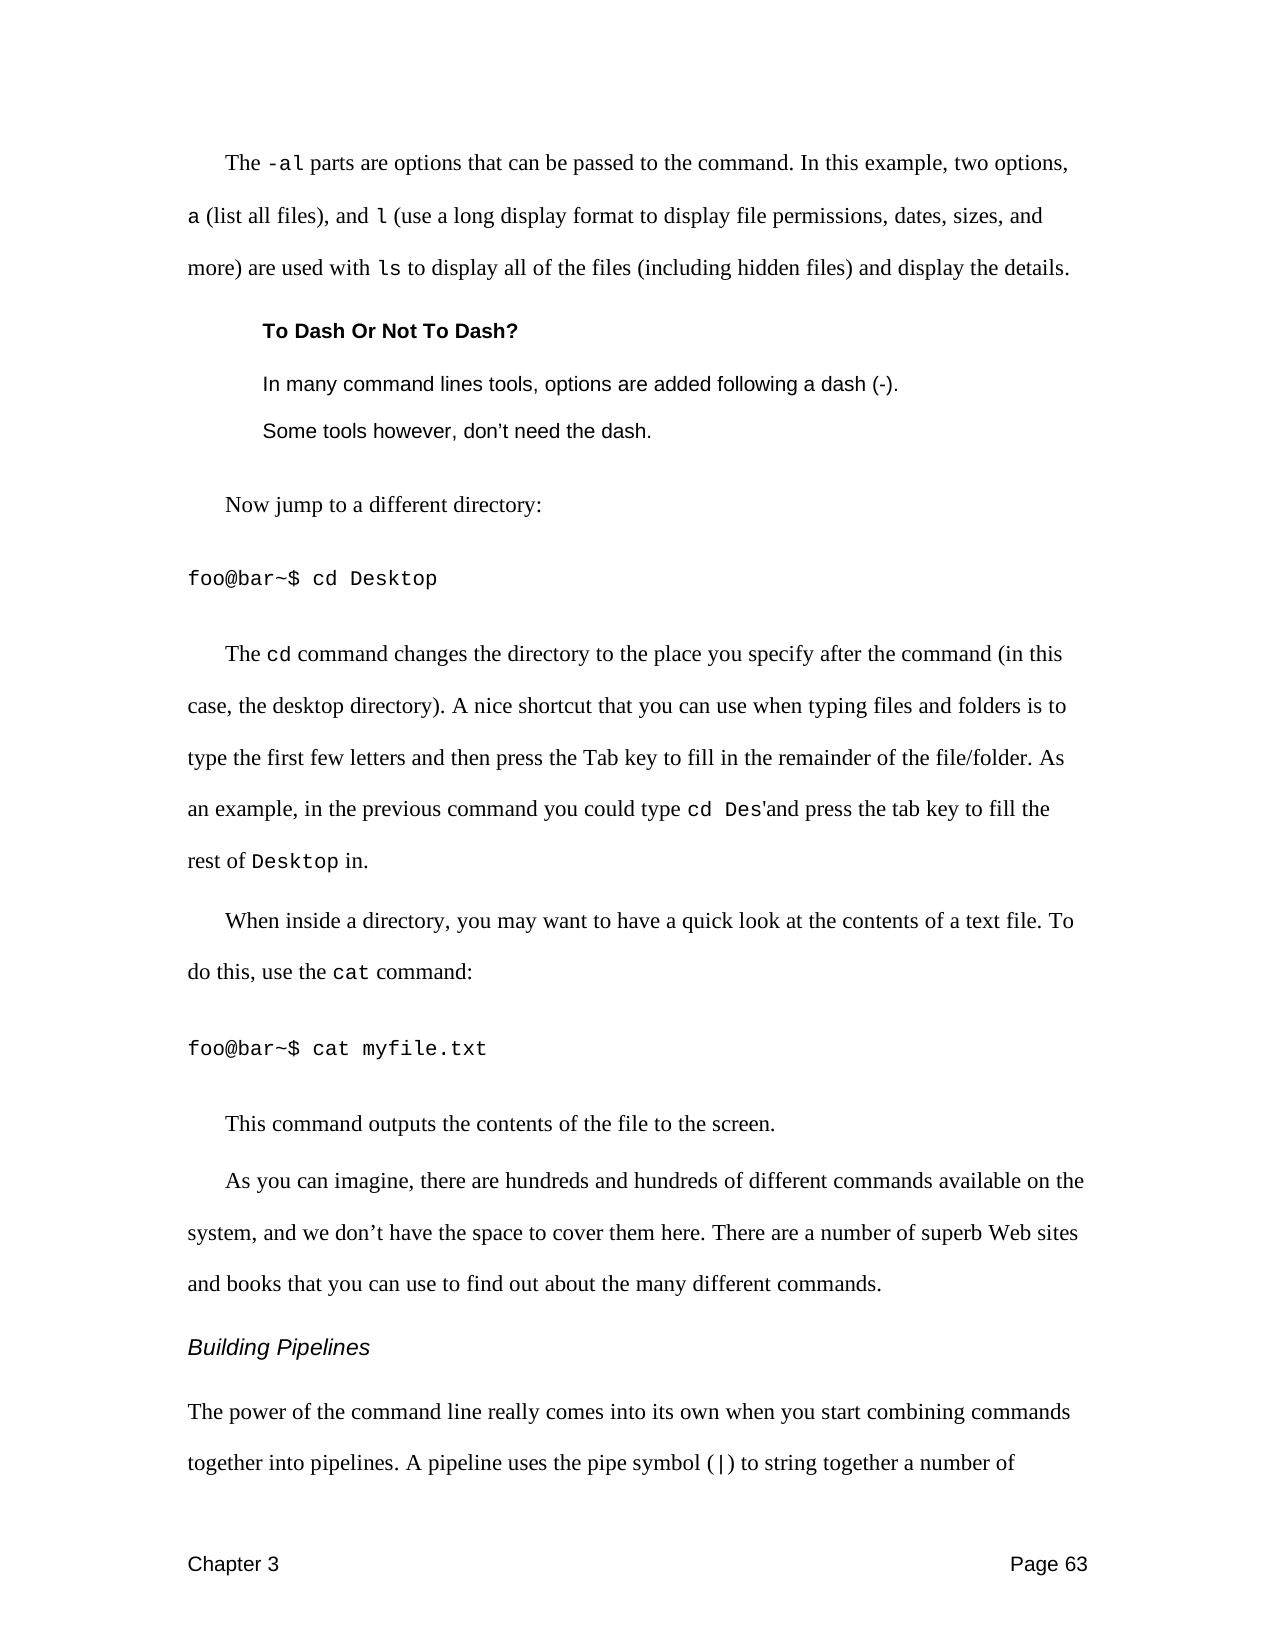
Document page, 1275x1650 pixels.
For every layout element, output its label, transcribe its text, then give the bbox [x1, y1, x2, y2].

text The -al parts are options that can be passed to the command. In this example, two options, a (list all files), and l (use a long display format to display file permissions, dates, sizes, and more) are used with ls to display all of the files (including hidden files) and display the details. [187, 150, 1087, 282]
text When inside a directory, you may want to have a quick look at the contents of a text file. To do this, use the cat command: [187, 908, 1087, 986]
text As you can imagine, there are hundreds and hundreds of different commands available on the system, and we don’t have the space to cover them here. There are a number of superb Web sites and books that you can use to find out about the many different commands. [187, 1168, 1087, 1296]
text This command outputs the contents of the file to the screen. [187, 1111, 1087, 1137]
text The power of the command line really comes into its own when you start combining commands together into pipelines. A pipeline uses the pipe symbol (|) to string together a number of [187, 1398, 1087, 1477]
text The cd command changes the directory to the place you specify after the command (in this case, the desktop directory). A nice shortcut that you can use when typing files and folders is to type the first few letters and then press the Tab key to fill in the remainder of the file/folder. As an example, in the previous command you could type cd Des'and press the tab key to fill the rest of Desktop in. [187, 641, 1087, 875]
text Now jump to a different directory: [187, 492, 1087, 517]
text Building Pipelines [187, 1334, 1087, 1360]
text To Dash Or Not To Dash? [262, 319, 937, 343]
text foo@bar~$ cat myfile.txt [187, 1038, 1087, 1062]
text foo@bar~$ cd Desktop [187, 568, 1087, 592]
text In many command lines tools, options are added following a dash (-). Some tools however, don’t need the dash. [262, 373, 937, 443]
